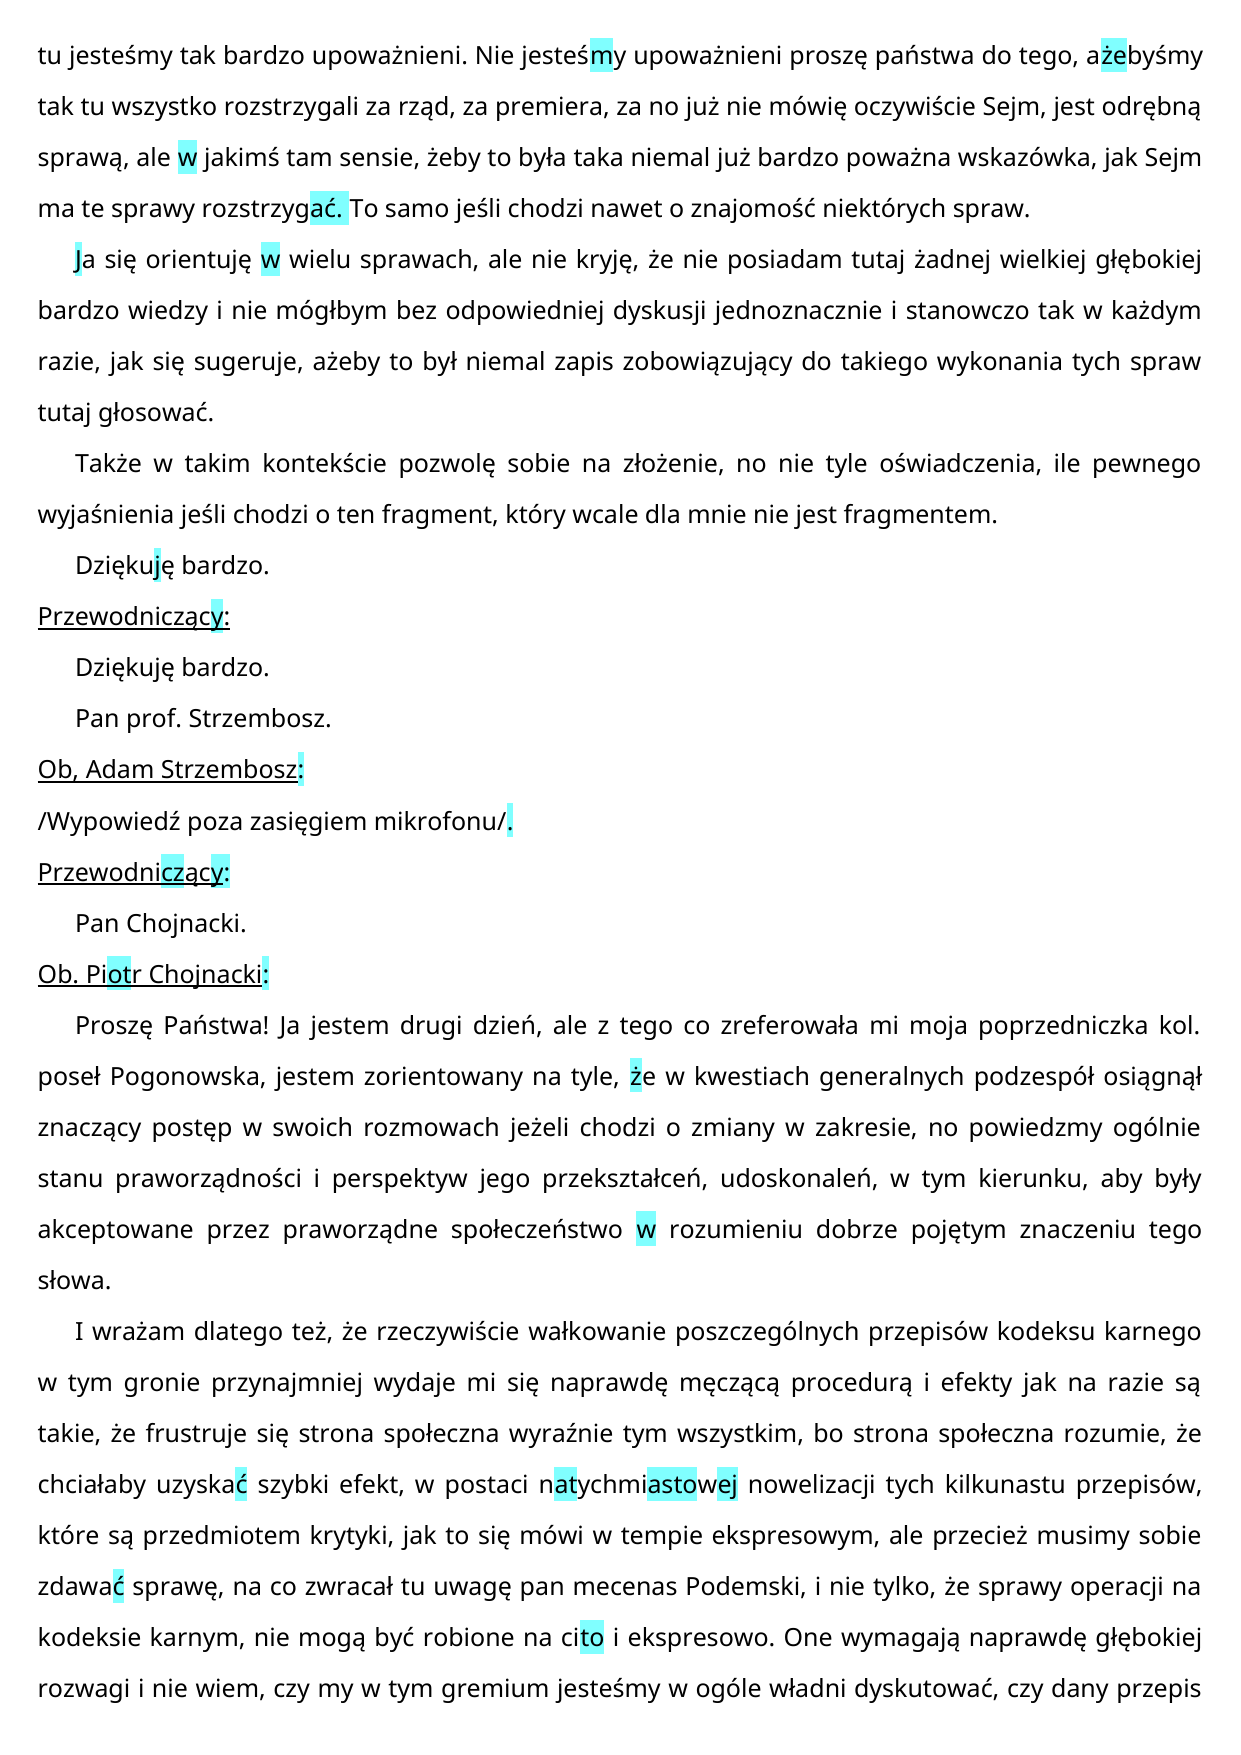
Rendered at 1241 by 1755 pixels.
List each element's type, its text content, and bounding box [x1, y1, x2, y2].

text Ob, Adam Strzembosz: [37, 752, 1203, 786]
text Przewodniczący: [37, 599, 1203, 633]
text tu jesteśmy tak bardzo upoważnieni. Nie jesteśmy upoważnieni proszę państwa do tego, ażebyśmy tak tu wszystko rozstrzygali za rząd, za premiera, za no już nie mówię oczywiście Sejm, jest odrębną sprawą, ale w jakimś tam sensie, żeby to była taka niemal już bardzo poważna wskazówka, jak Sejm ma te sprawy rozstrzygać. To samo jeśli chodzi nawet o znajomość niektórych spraw. [37, 37, 1203, 225]
text Także w takim kontekście pozwolę sobie na złożenie, no nie tyle oświadczenia, ile pewnego wyjaśnienia jeśli chodzi o ten fragment, który wcale dla mnie nie jest fragmentem. [37, 446, 1203, 531]
text I wrażam dlatego też, że rzeczywiście wałkowanie poszczególnych przepisów kodeksu karnego w tym gronie przynajmniej wydaje mi się naprawdę męczącą procedurą i efekty jak na razie są takie, że frustruje się strona społeczna wyraźnie tym wszystkim, bo strona społeczna rozumie, że chciałaby uzyskać szybki efekt, w postaci natychmiastowej nowelizacji tych kilkunastu przepisów, które są przedmiotem krytyki, jak to się mówi w tempie ekspresowym, ale przecież musimy sobie zdawać sprawę, na co zwracał tu uwagę pan mecenas Podemski, i nie tylko, że sprawy operacji na kodeksie karnym, nie mogą być robione na cito i ekspresowo. One wymagają naprawdę głębokiej rozwagi i nie wiem, czy my w tym gremium jesteśmy w ogóle władni dyskutować, czy dany przepis [37, 1313, 1203, 1705]
text Proszę Państwa! Ja jestem drugi dzień, ale z tego co zreferowała mi moja poprzedniczka kol. poseł Pogonowska, jestem zorientowany na tyle, że w kwestiach generalnych podzespół osiągnął znaczący postęp w swoich rozmowach jeżeli chodzi o zmiany w zakresie, no powiedzmy ogólnie stanu praworządności i perspektyw jego przekształceń, udoskonaleń, w tym kierunku, aby były akceptowane przez praworządne społeczeństwo w rozumieniu dobrze pojętym znaczeniu tego słowa. [37, 1007, 1203, 1297]
text Pan prof. Strzembosz. [37, 701, 1203, 735]
text Pan Chojnacki. [37, 905, 1203, 939]
text Dziękuję bardzo. [37, 548, 1203, 582]
text Dziękuję bardzo. [37, 650, 1203, 684]
text Przewodniczący: [37, 854, 1203, 888]
text Ja się orientuję w wielu sprawach, ale nie kryję, że nie posiadam tutaj żadnej wielkiej głębokiej bardzo wiedzy i nie mógłbym bez odpowiedniej dyskusji jednoznacznie i stanowczo tak w każdym razie, jak się sugeruje, ażeby to był niemal zapis zobowiązujący do takiego wykonania tych spraw tutaj głosować. [37, 242, 1203, 429]
text Ob. Piotr Chojnacki: [37, 956, 1203, 990]
text /Wypowiedź poza zasięgiem mikrofonu/. [37, 803, 1203, 837]
